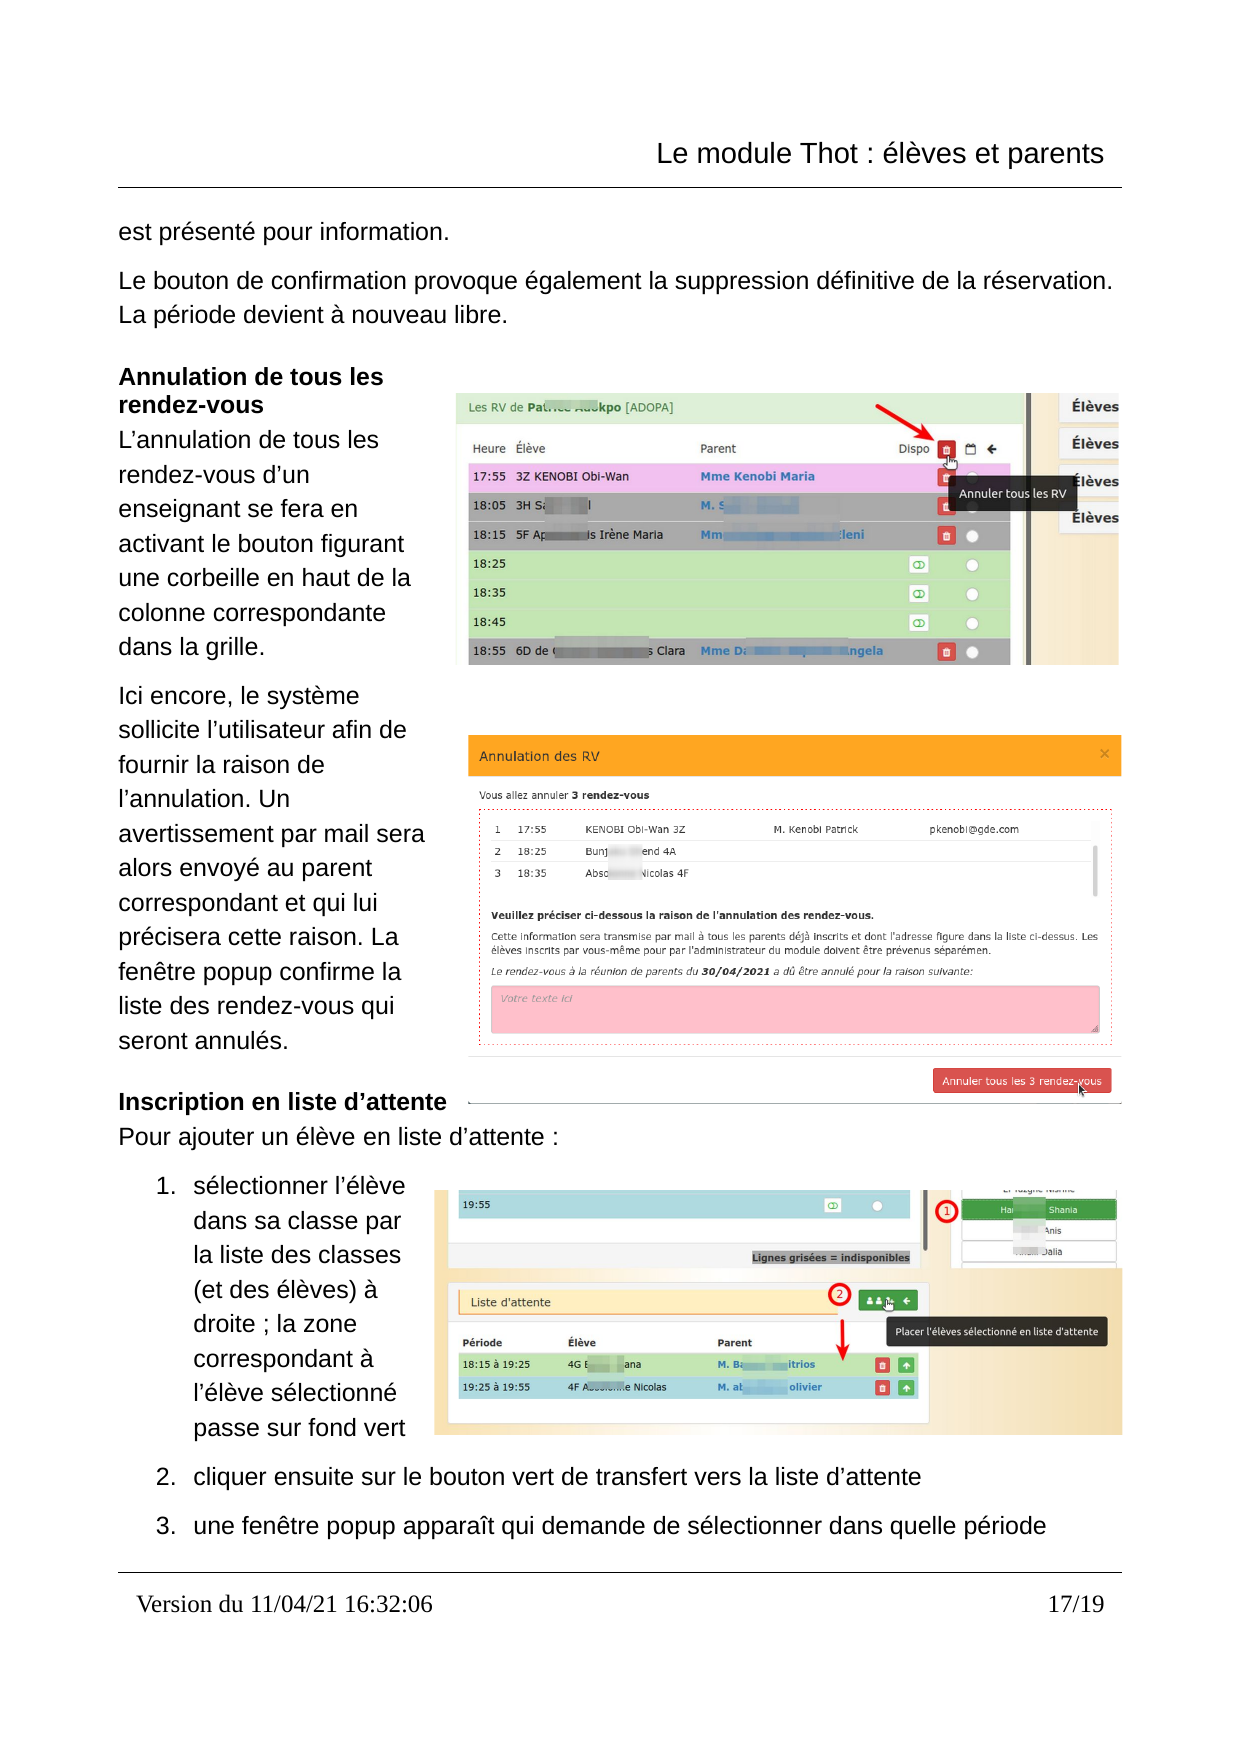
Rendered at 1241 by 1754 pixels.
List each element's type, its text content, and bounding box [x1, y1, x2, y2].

picture [434, 1190, 1123, 1435]
text Ici encore, le système sollicite l’utilisateur afin de fournir la raison de l’annulation. Un avertissement par mail sera alors envoyé au parent correspondant et qui lui précisera cette raison. La fenêtre popup confirme la liste des rendez-vous qui seront annulés. [118, 681, 1122, 1054]
text Le bouton de confirmation provoque également la suppression définitive de la réservation. La période devient à nouveau libre. [118, 266, 1122, 329]
picture [455, 393, 1119, 665]
text L’annulation de tous les rendez-vous d’un enseignant se fera en activant le bouton figurant une corbeille en haut de la colonne correspondante dans la grille. [118, 425, 455, 661]
subtitle Annulation de tous les rendez-vous [118, 362, 1122, 419]
picture [468, 735, 1122, 1104]
text Pour ajouter un élève en liste d’attente : [118, 1122, 1122, 1151]
list cliquer ensuite sur le bouton vert de transfert vers la liste d’attente [156, 1462, 1122, 1490]
text est présenté pour information. [118, 217, 1122, 245]
subtitle Inscription en liste d’attente [118, 1087, 1122, 1116]
list une fenêtre popup apparaît qui demande de sélectionner dans quelle période [156, 1511, 1122, 1539]
list sélectionner l’élève dans sa classe par la liste des classes (et des élèves) à droite ; la zone correspondant à l’élève sélectionné passe sur fond vert [156, 1171, 1122, 1441]
